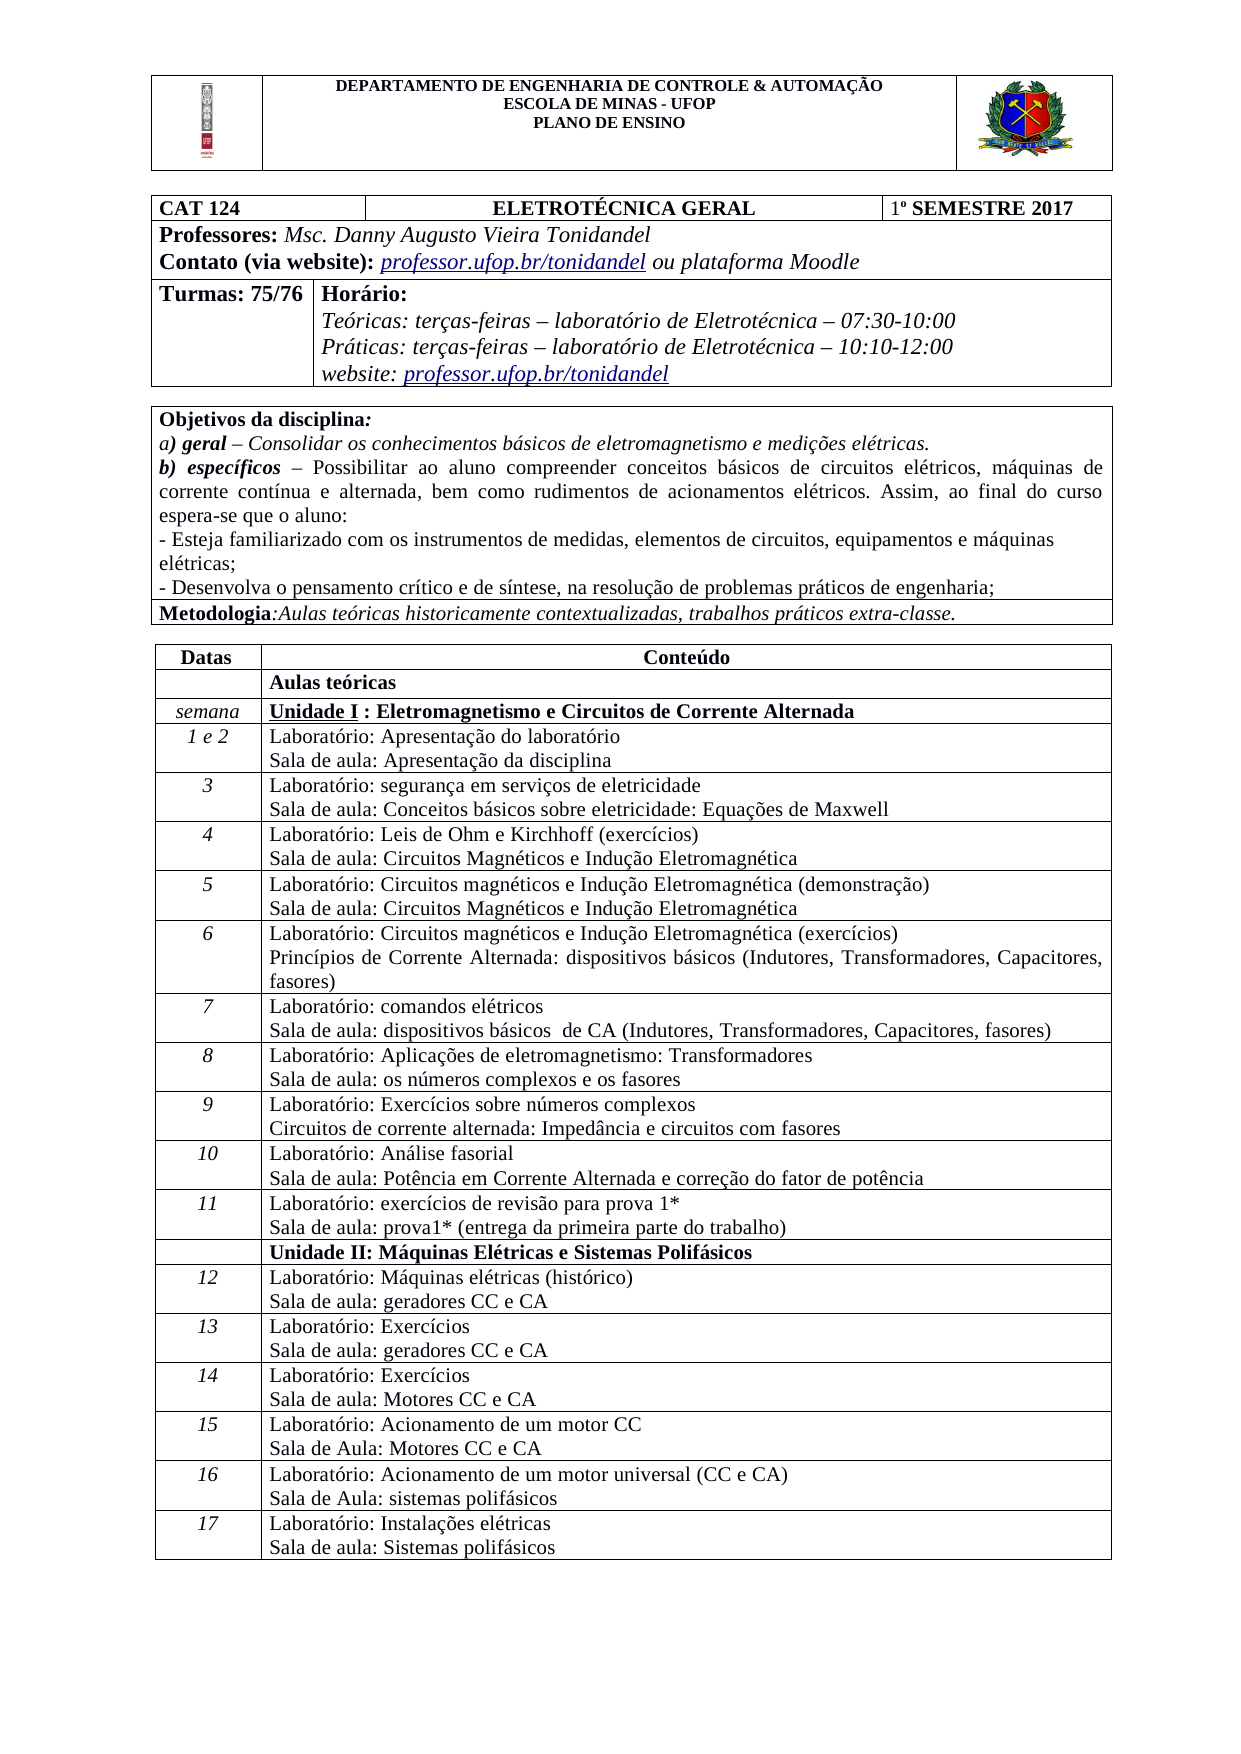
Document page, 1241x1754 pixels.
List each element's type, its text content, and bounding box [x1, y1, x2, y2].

table_cell 1 e 2 [156, 724, 261, 772]
table_cell Laboratório: Exercícios sobre números complexos Circuitos de corrente alternada: Impedância e circuitos com fasores [262, 1092, 1111, 1140]
table_cell Laboratório: segurança em serviços de eletricidade Sala de aula: Conceitos básicos sobre eletricidade: Equações de Maxwell [262, 773, 1111, 821]
table_header CAT 124 [152, 196, 365, 220]
table_cell Laboratório: comandos elétricos Sala de aula: dispositivos básicos de CA (Indutores, Transformadores, Capacitores, fasores) [262, 994, 1111, 1042]
table_cell [156, 670, 261, 698]
table_cell Laboratório: Análise fasorial Sala de aula: Potência em Corrente Alternada e correção do fator de potência [262, 1141, 1111, 1189]
table_cell Laboratório: Acionamento de um motor CC Sala de Aula: Motores CC e CA [262, 1412, 1111, 1460]
table_header 1o SEMESTRE 2017 [883, 196, 1111, 220]
table_cell 3 [156, 773, 261, 821]
table_cell 6 [156, 921, 261, 993]
table_cell 14 [156, 1363, 261, 1411]
table_cell Aulas teóricas [262, 670, 1111, 698]
table_cell Laboratório: Exercícios Sala de aula: Motores CC e CA [262, 1363, 1111, 1411]
table_cell Laboratório: Instalações elétricas Sala de aula: Sistemas polifásicos [262, 1511, 1111, 1559]
table_header Datas [156, 645, 261, 669]
table_cell 13 [156, 1314, 261, 1362]
table_header Objetivos da disciplina: a) geral – Consolidar os conhecimentos básicos de eletromagnetismo e medições elétricas. b) específicos – Possibilitar ao aluno compreender conceitos básicos de circuitos elétricos, máquinas de corrente contínua e alternada, bem como rudimentos de acionamentos elétricos. Assim, ao final do curso espera-se que o aluno: - Esteja familiarizado com os instrumentos de medidas, elementos de circuitos, equipamentos e máquinas elétricas; - Desenvolva o pensamento crítico e de síntese, na resolução de problemas práticos de engenharia; [152, 407, 1112, 599]
table_cell Horário: Teóricas: terças-feiras – laboratório de Eletrotécnica – 07:30-10:00 Práticas: terças-feiras – laboratório de Eletrotécnica – 10:10-12:00 website: professor.ufop.br/tonidandel [314, 280, 1111, 386]
table_cell 4 [156, 822, 261, 870]
table_cell 16 [156, 1461, 261, 1509]
table_cell Laboratório: Apresentação do laboratório Sala de aula: Apresentação da disciplina [262, 724, 1111, 772]
table_cell 12 [156, 1265, 261, 1313]
table_cell Unidade I : Eletromagnetismo e Circuitos de Corrente Alternada [262, 699, 1111, 723]
table_cell 15 [156, 1412, 261, 1460]
table_cell Professores: Msc. Danny Augusto Vieira Tonidandel Contato (via website): professor.ufop.br/tonidandel ou plataforma Moodle [152, 221, 1111, 279]
table_cell 9 [156, 1092, 261, 1140]
table_cell Laboratório: Máquinas elétricas (histórico) Sala de aula: geradores CC e CA [262, 1265, 1111, 1313]
table_cell 11 [156, 1190, 261, 1238]
table_cell Laboratório: Acionamento de um motor universal (CC e CA) Sala de Aula: sistemas polifásicos [262, 1461, 1111, 1509]
table_cell Laboratório: Aplicações de eletromagnetismo: Transformadores Sala de aula: os números complexos e os fasores [262, 1043, 1111, 1091]
table_cell [156, 1240, 261, 1264]
picture [976, 78, 1076, 157]
table_header Conteúdo [262, 645, 1111, 669]
table_cell Turmas: 75/76 [152, 280, 313, 386]
table_cell Unidade II: Máquinas Elétricas e Sistemas Polifásicos [262, 1240, 1111, 1264]
table_cell Laboratório: Exercícios Sala de aula: geradores CC e CA [262, 1314, 1111, 1362]
table_cell Laboratório: Leis de Ohm e Kirchhoff (exercícios) Sala de aula: Circuitos Magnéticos e Indução Eletromagnética [262, 822, 1111, 870]
table_cell Metodologia:Aulas teóricas historicamente contextualizadas, trabalhos práticos extra-classe. [152, 600, 1112, 624]
table_cell 17 [156, 1511, 261, 1559]
table_cell 10 [156, 1141, 261, 1189]
table_cell semana [156, 699, 261, 723]
table_cell Laboratório: exercícios de revisão para prova 1* Sala de aula: prova1* (entrega da primeira parte do trabalho) [262, 1190, 1111, 1238]
table_cell 5 [156, 871, 261, 919]
table_cell Laboratório: Circuitos magnéticos e Indução Eletromagnética (demonstração) Sala de aula: Circuitos Magnéticos e Indução Eletromagnética [262, 871, 1111, 919]
table_cell Laboratório: Circuitos magnéticos e Indução Eletromagnética (exercícios) Princípios de Corrente Alternada: dispositivos básicos (Indutores, Transformadores, Capacitores, fasores) [262, 921, 1111, 993]
table_header ELETROTÉCNICA GERAL [366, 196, 882, 220]
table_cell 7 [156, 994, 261, 1042]
table_cell 8 [156, 1043, 261, 1091]
